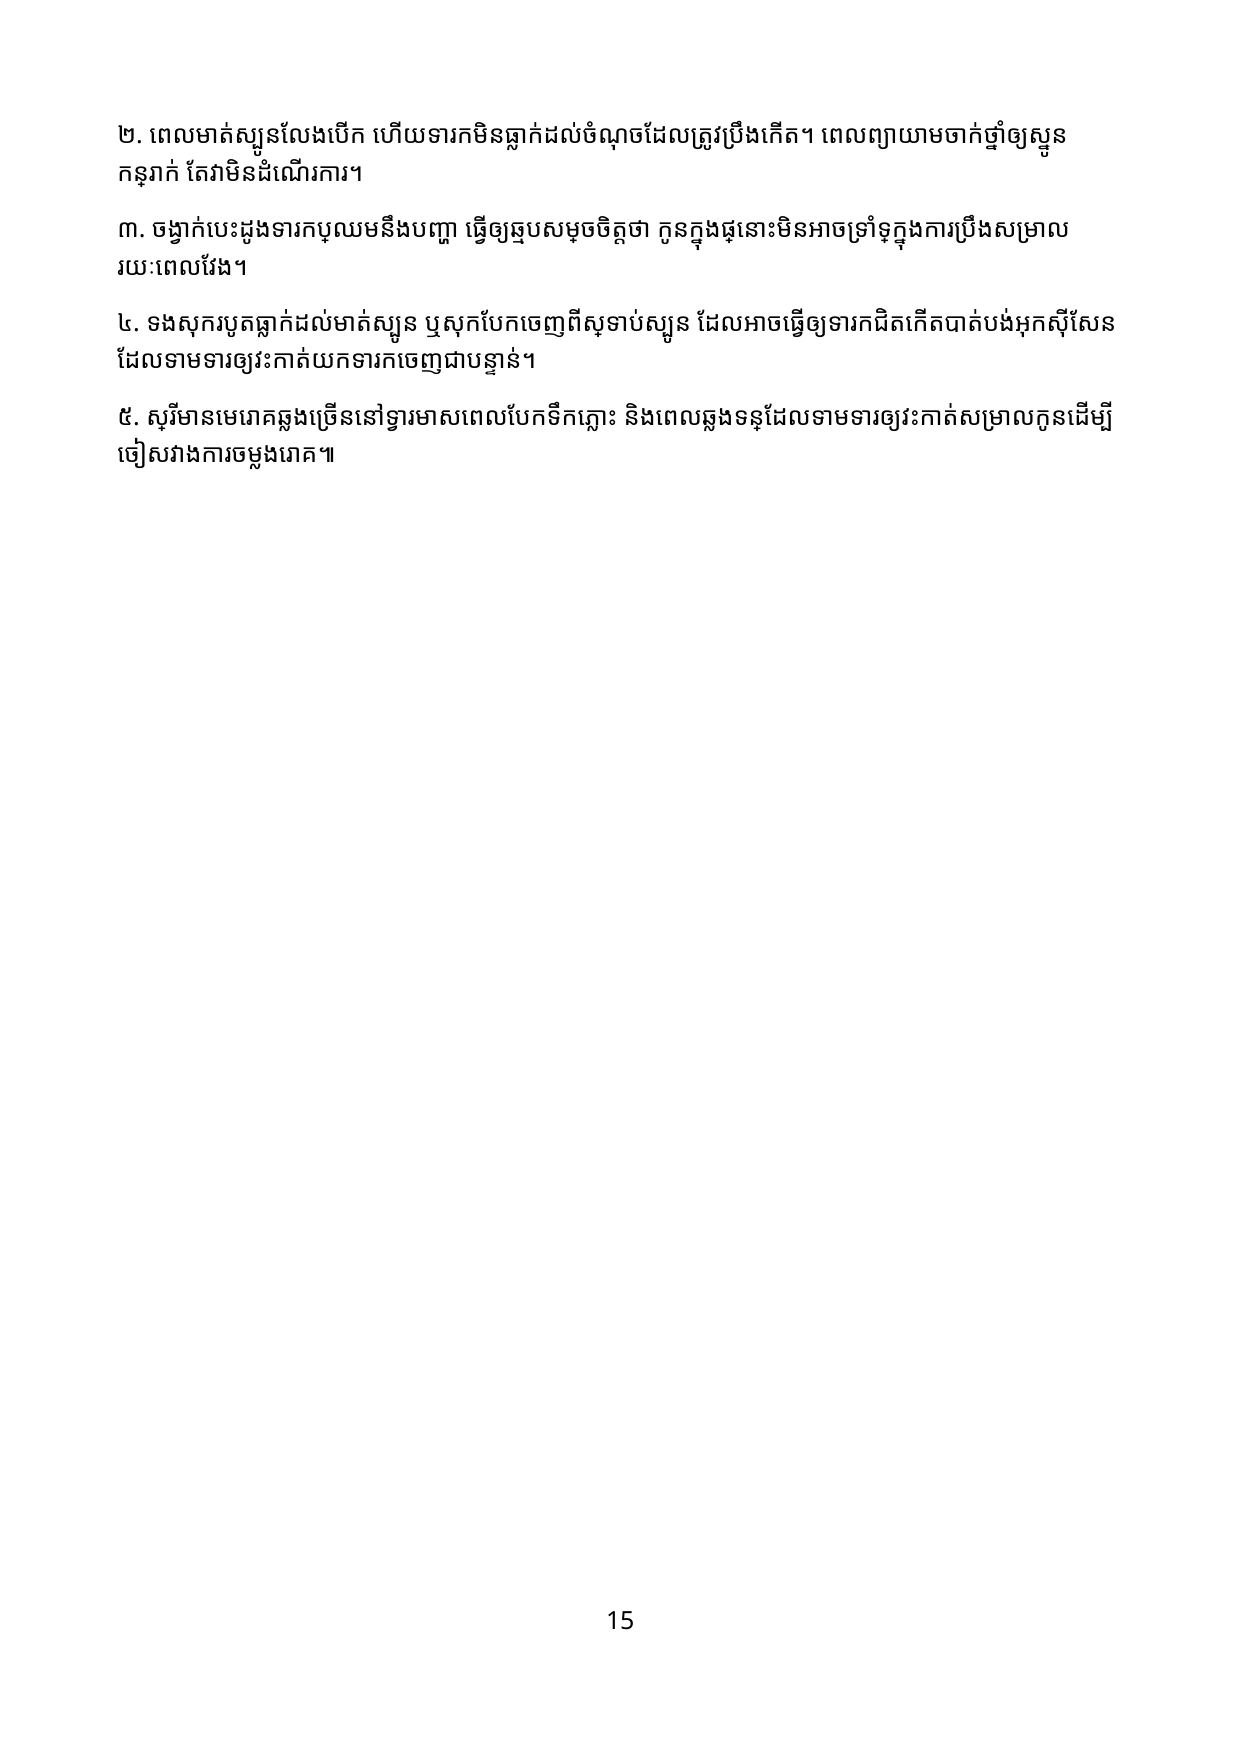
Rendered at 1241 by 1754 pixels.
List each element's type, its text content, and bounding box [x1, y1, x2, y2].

text ២. ​ពេល​មាត់ស្បូន​លែង​បើក ហើយ​ទារក​មិនធ្លាក់​ដល់​ចំណុច​​ដែលត្រូវ​ប្រឹងកើត។ ​ពេល​ព្យាយាម​ចាក់ថ្នាំឲ្យ​ស្នូន​កន្ត្រាក់​ តែ​វាមិនដំណើរការ។ [117, 117, 1123, 191]
text ៥. ស្ត្រី​មាន​មេរោគ​ឆ្លង​ច្រើន​នៅ​ទ្វារ​មាសពេល​បែកទឹក​ភ្លោះ និង​ពេល​ឆ្លង​ទន្លេ​ដែល​ទាមទារ​ឲ្យ​វះកាត់​សម្រាល​កូន​ដើម្បី​ចៀសវាង​ការ​ចម្លង​រោគ៕ [117, 398, 1123, 473]
text ៣. ចង្វាក់បេះ​ដូង​ទារក​ប្រឈមនឹង​បញ្ហា ធ្វើ​ឲ្យ​ឆ្មប​សម្រេច​ចិត្ត​ថា​ កូន​ក្នុង​ផ្ទៃ​នោះ​មិន​អាច​ទ្រាំទ្រក្នុង​ការប្រឹង​សម្រាល​រយៈពេលវែង។ [117, 211, 1123, 285]
text ៤. ទង​សុក​របូត​ធ្លាក់​ដល់​មាត់ស្បូន ឬ​សុកបែកចេញ​ពីស្រទាប់ស្បូន​ ដែល​អាច​ធ្វើ​ឲ្យ​ទារក​ជិត​កើត​បាត់បង់​អុកស៊ីសែន ដែល​ទាមទារ​ឲ្យ​វះកាត់​យក​ទារកចេញ​ជា​បន្ទាន់។ [117, 304, 1123, 379]
